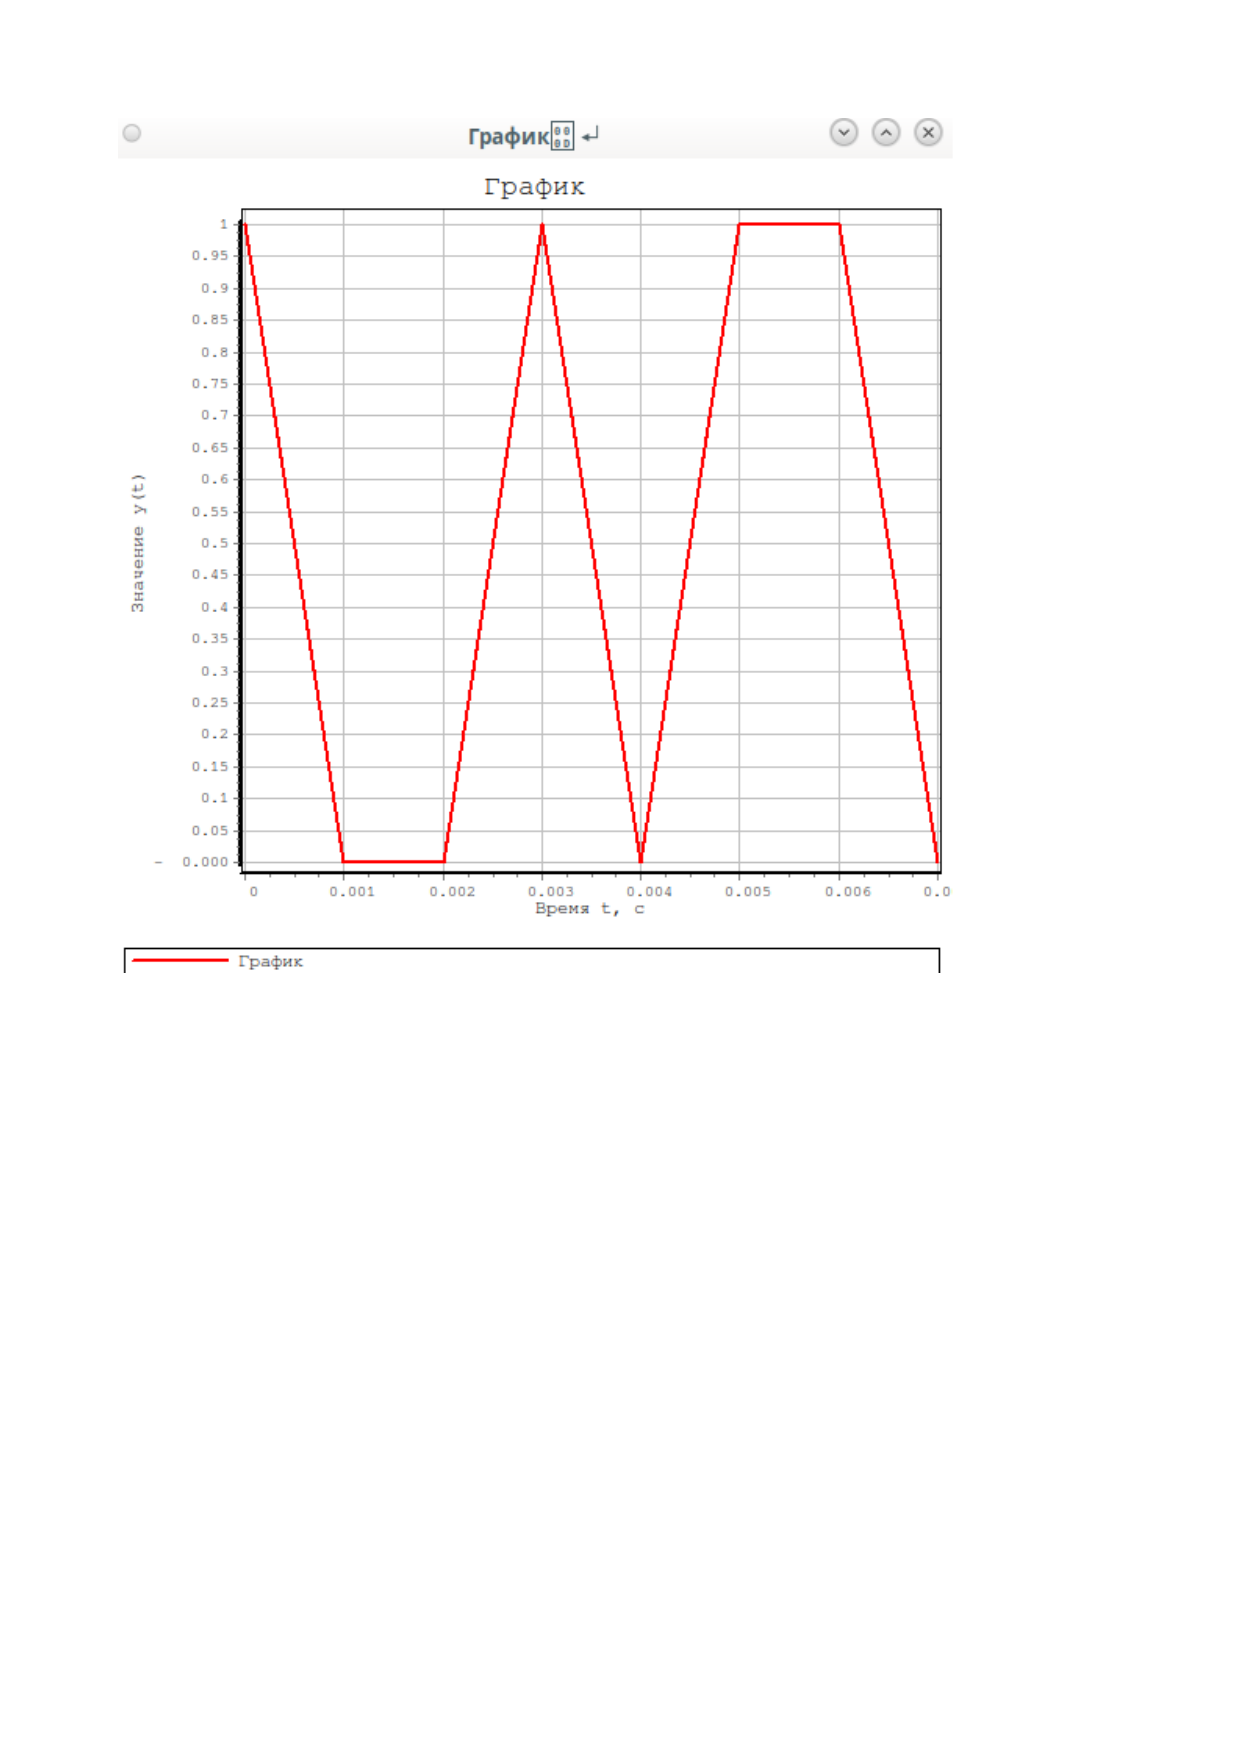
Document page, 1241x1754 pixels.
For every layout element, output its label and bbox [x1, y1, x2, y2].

picture [118, 118, 953, 973]
